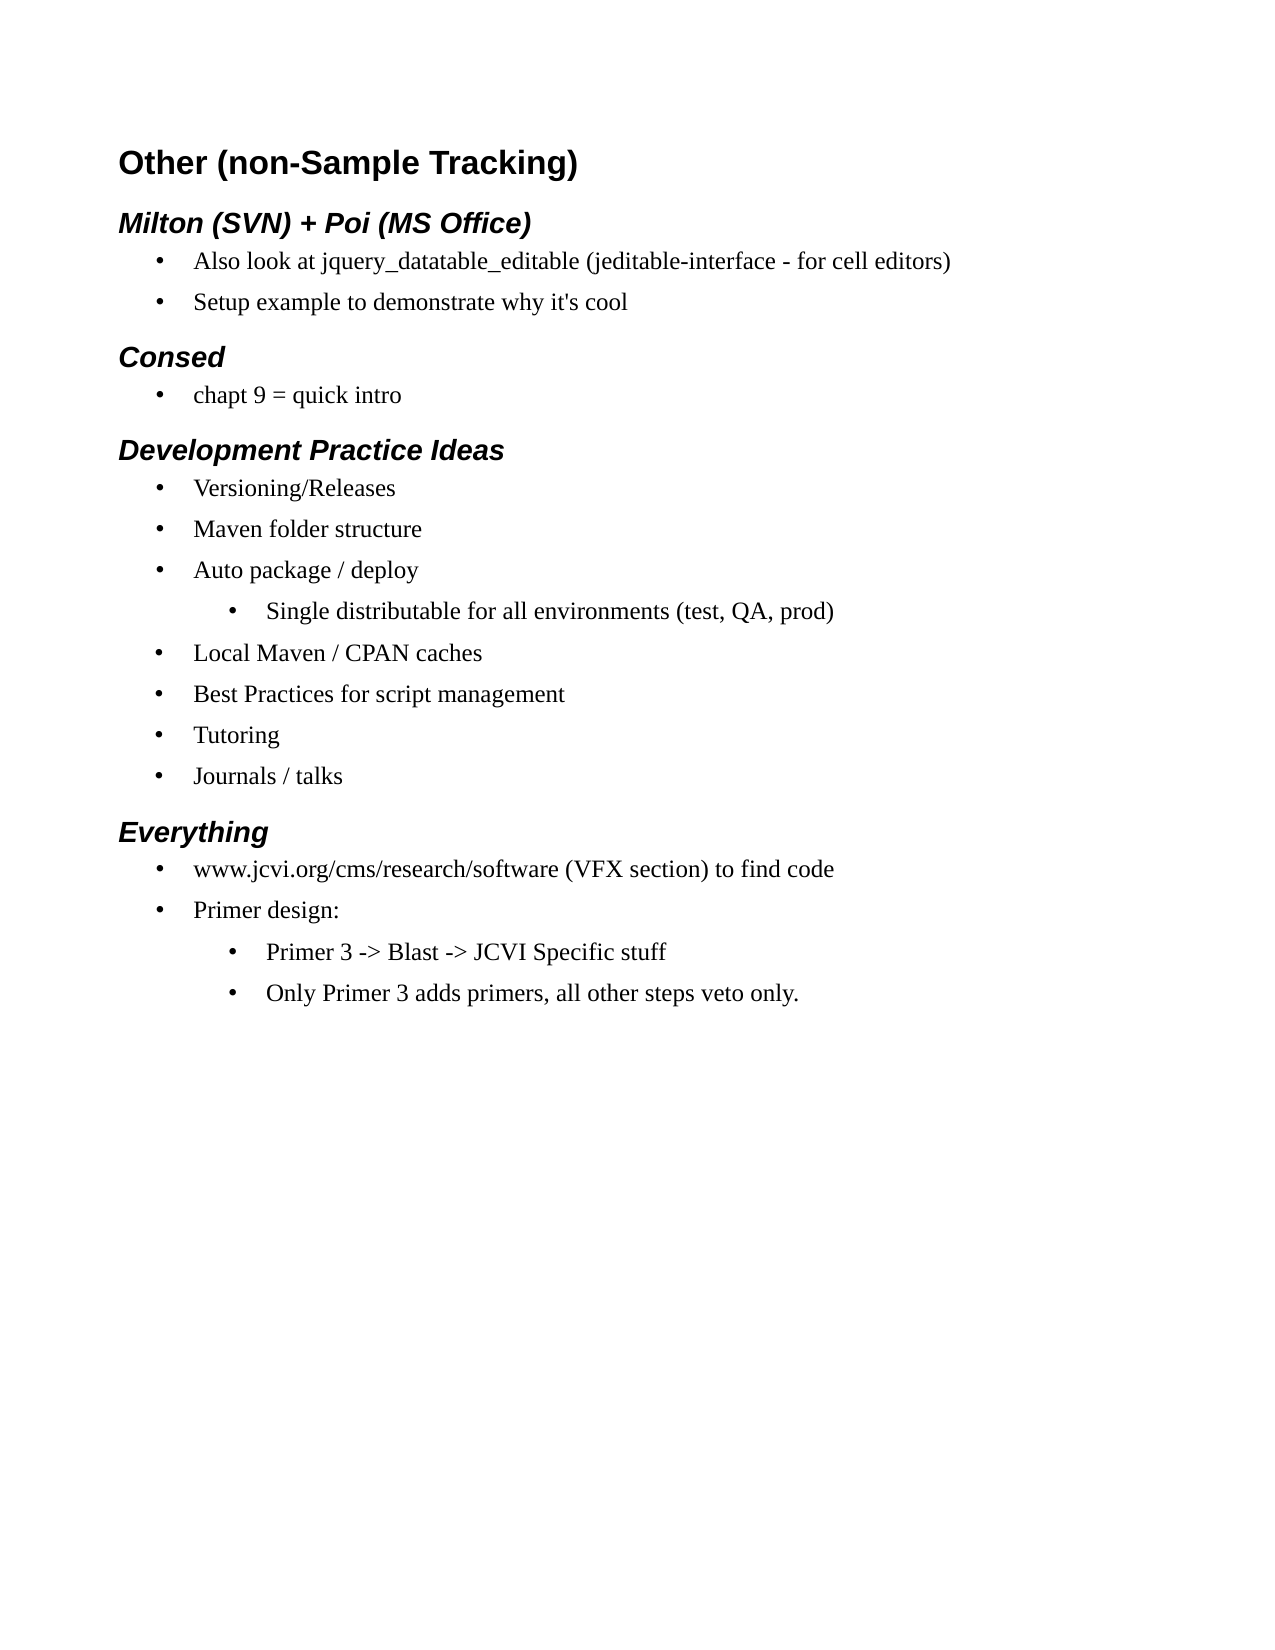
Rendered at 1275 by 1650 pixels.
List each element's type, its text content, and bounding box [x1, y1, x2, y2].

list Single distributable for all environments (test, QA, prod) [228, 596, 1157, 625]
list Also look at jquery_datatable_editable (jeditable-interface - for cell editors) [156, 246, 1157, 274]
list Only Primer 3 adds primers, all other steps veto only. [228, 978, 1157, 1007]
subtitle Milton (SVN) + Poi (MS Office) [118, 206, 1157, 240]
list Versioning/Releases [156, 473, 1157, 501]
subtitle Consed [118, 340, 1157, 374]
list Primer design: [156, 896, 1157, 924]
list chapt 9 = quick intro [156, 380, 1157, 409]
list Setup example to demonstrate why it's cool [156, 287, 1157, 316]
list Maven folder structure [156, 514, 1157, 543]
list Journals / talks [154, 761, 1157, 790]
subtitle Development Practice Ideas [118, 433, 1157, 467]
list Tutoring [154, 720, 1157, 749]
list Local Maven / CPAN caches [154, 638, 1157, 666]
list Primer 3 -> Blast -> JCVI Specific stuff [228, 937, 1157, 966]
list www.jcvi.org/cms/research/software (VFX section) to find code [156, 854, 1157, 883]
list Auto package / deploy [156, 555, 1157, 584]
subtitle Other (non-Sample Tracking) [118, 143, 1157, 182]
list Best Practices for script management [154, 679, 1157, 708]
subtitle Everything [118, 815, 1157, 848]
